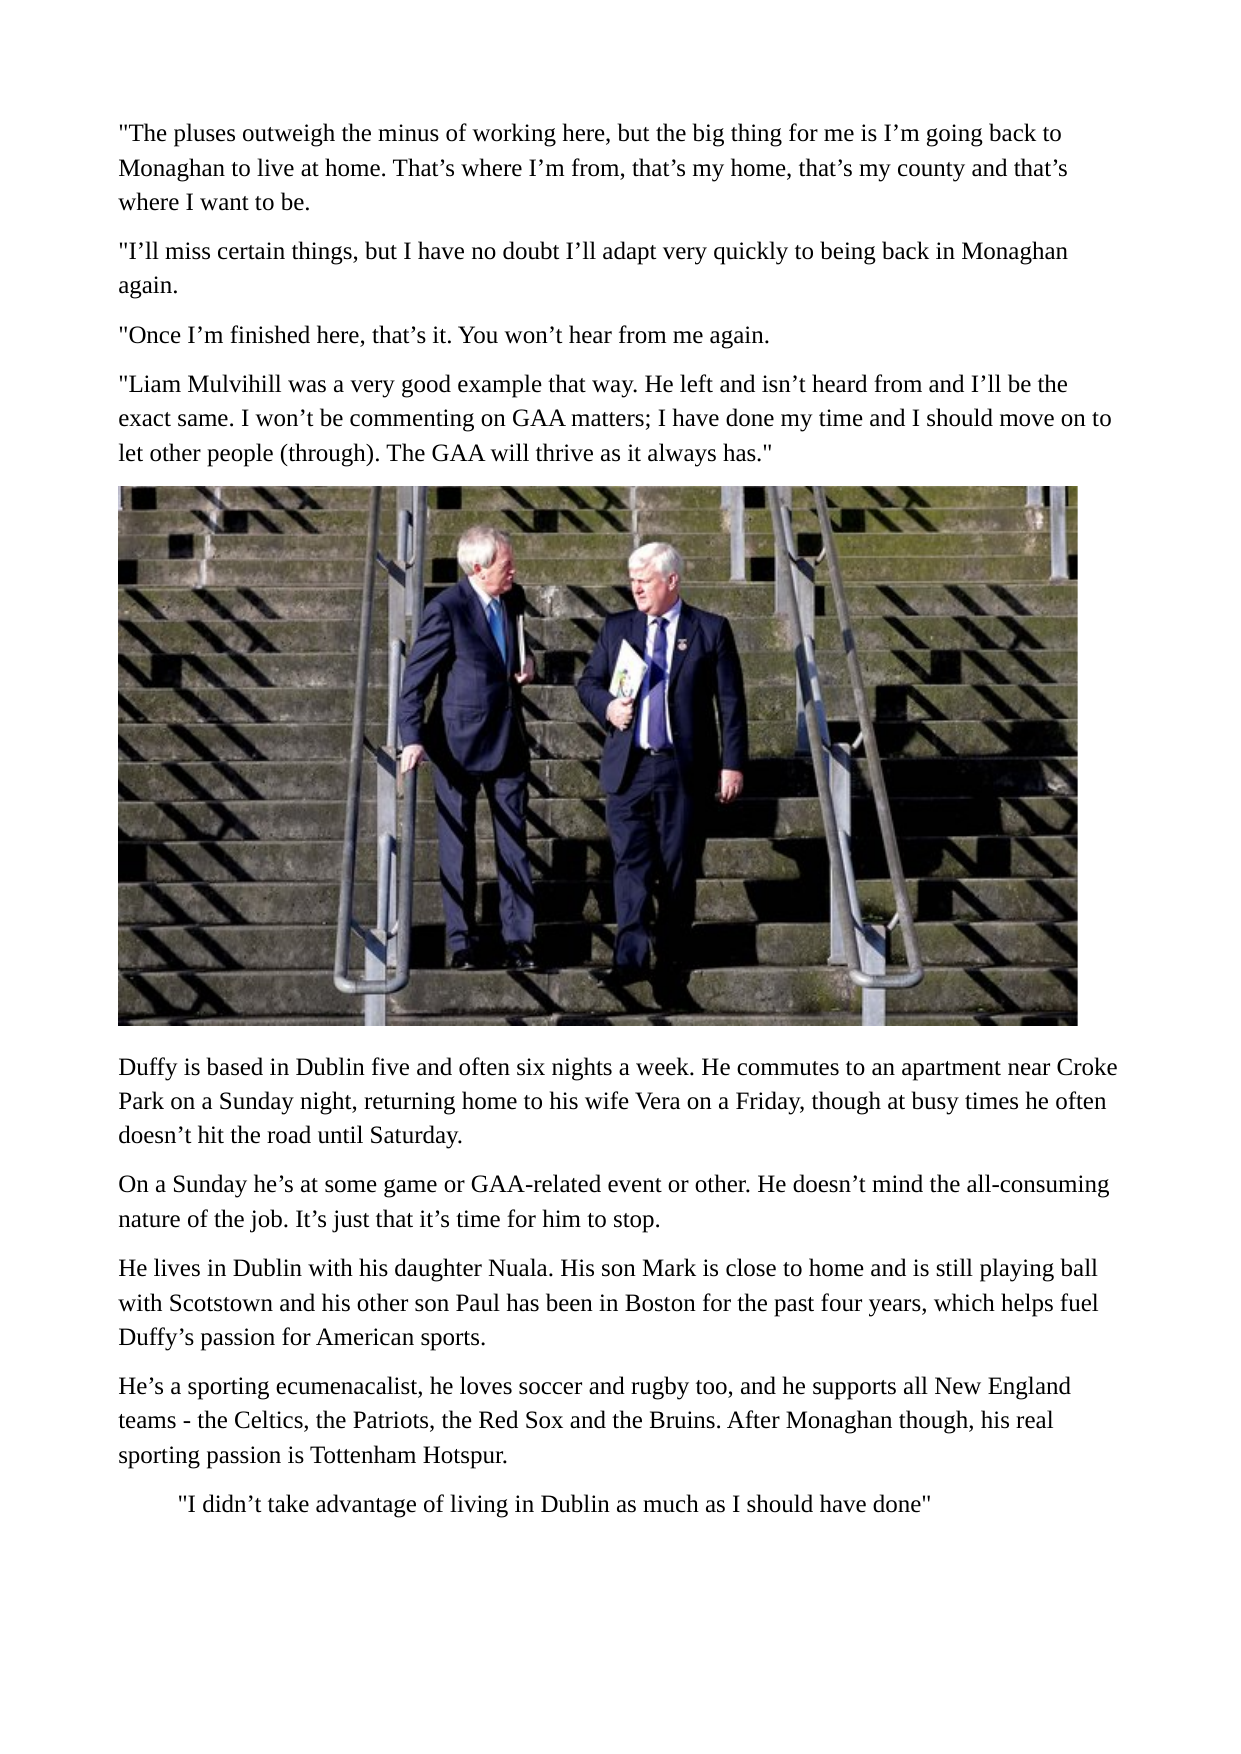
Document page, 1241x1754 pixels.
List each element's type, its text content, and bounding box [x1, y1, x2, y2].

text On a Sunday he’s at some game or GAA-related event or other. He doesn’t mind the all-consuming nature of the job. It’s just that it’s time for him to stop. [118, 1169, 1122, 1233]
text "Once I’m finished here, that’s it. You won’t hear from me again. [118, 320, 1122, 348]
text "I didn’t take advantage of living in Dublin as much as I should have done" [177, 1489, 1063, 1518]
picture [118, 486, 1078, 1026]
text He’s a sporting ecumenacalist, he loves soccer and rugby too, and he supports all New England teams - the Celtics, the Patriots, the Red Sox and the Bruins. After Monaghan though, his real sporting passion is Tottenham Hotspur. [118, 1371, 1122, 1469]
text Duffy is based in Dublin five and often six nights a week. He commutes to an apartment near Croke Park on a Sunday night, returning home to his wife Vera on a Friday, though at busy times he often doesn’t hit the road until Saturday. [118, 1052, 1122, 1149]
text "The pluses outweigh the minus of working here, but the big thing for me is I’m going back to Monaghan to live at home. That’s where I’m from, that’s my home, that’s my county and that’s where I want to be. [118, 118, 1122, 216]
text "I’ll miss certain things, but I have no doubt I’ll adapt very quickly to being back in Monaghan again. [118, 236, 1122, 299]
text "Liam Mulvihill was a very good example that way. He left and isn’t heard from and I’ll be the exact same. I won’t be commenting on GAA matters; I have done my time and I should move on to let other people (through). The GAA will thrive as it always has." [118, 369, 1122, 466]
text He lives in Dublin with his daughter Nuala. His son Mark is close to home and is still playing ball with Scotstown and his other son Paul has been in Boston for the past four years, which helps fuel Duffy’s passion for American sports. [118, 1253, 1122, 1351]
